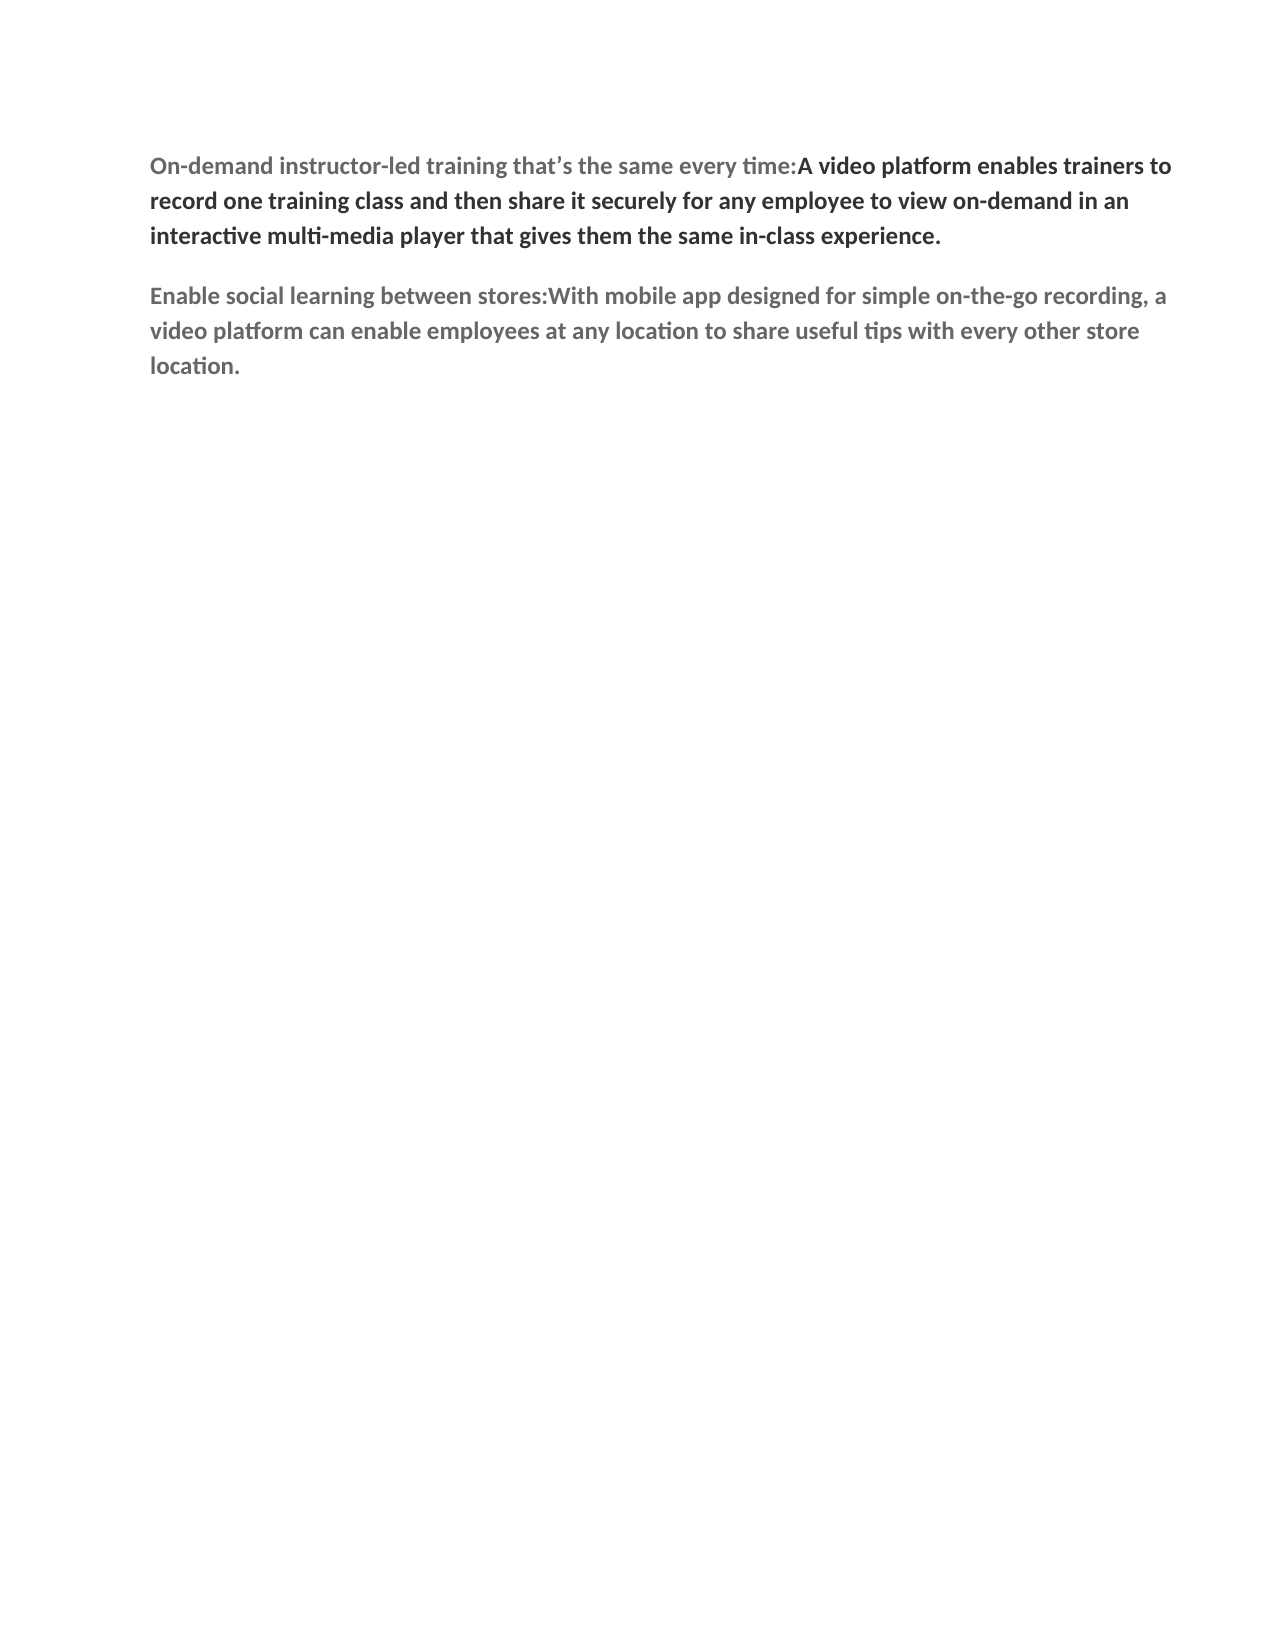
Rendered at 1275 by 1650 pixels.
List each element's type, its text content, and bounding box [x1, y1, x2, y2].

subtitle Enable social learning between stores:With mobile app designed for simple on-the-go recording, a video platform can enable employees at any location to share useful tips with every other store location. [150, 280, 1224, 381]
subtitle On-demand instructor-led training that’s the same every time:A video platform enables trainers to record one training class and then share it securely for any employee to view on-demand in an interactive multi-media player that gives them the same in-class experience. [150, 150, 1224, 251]
